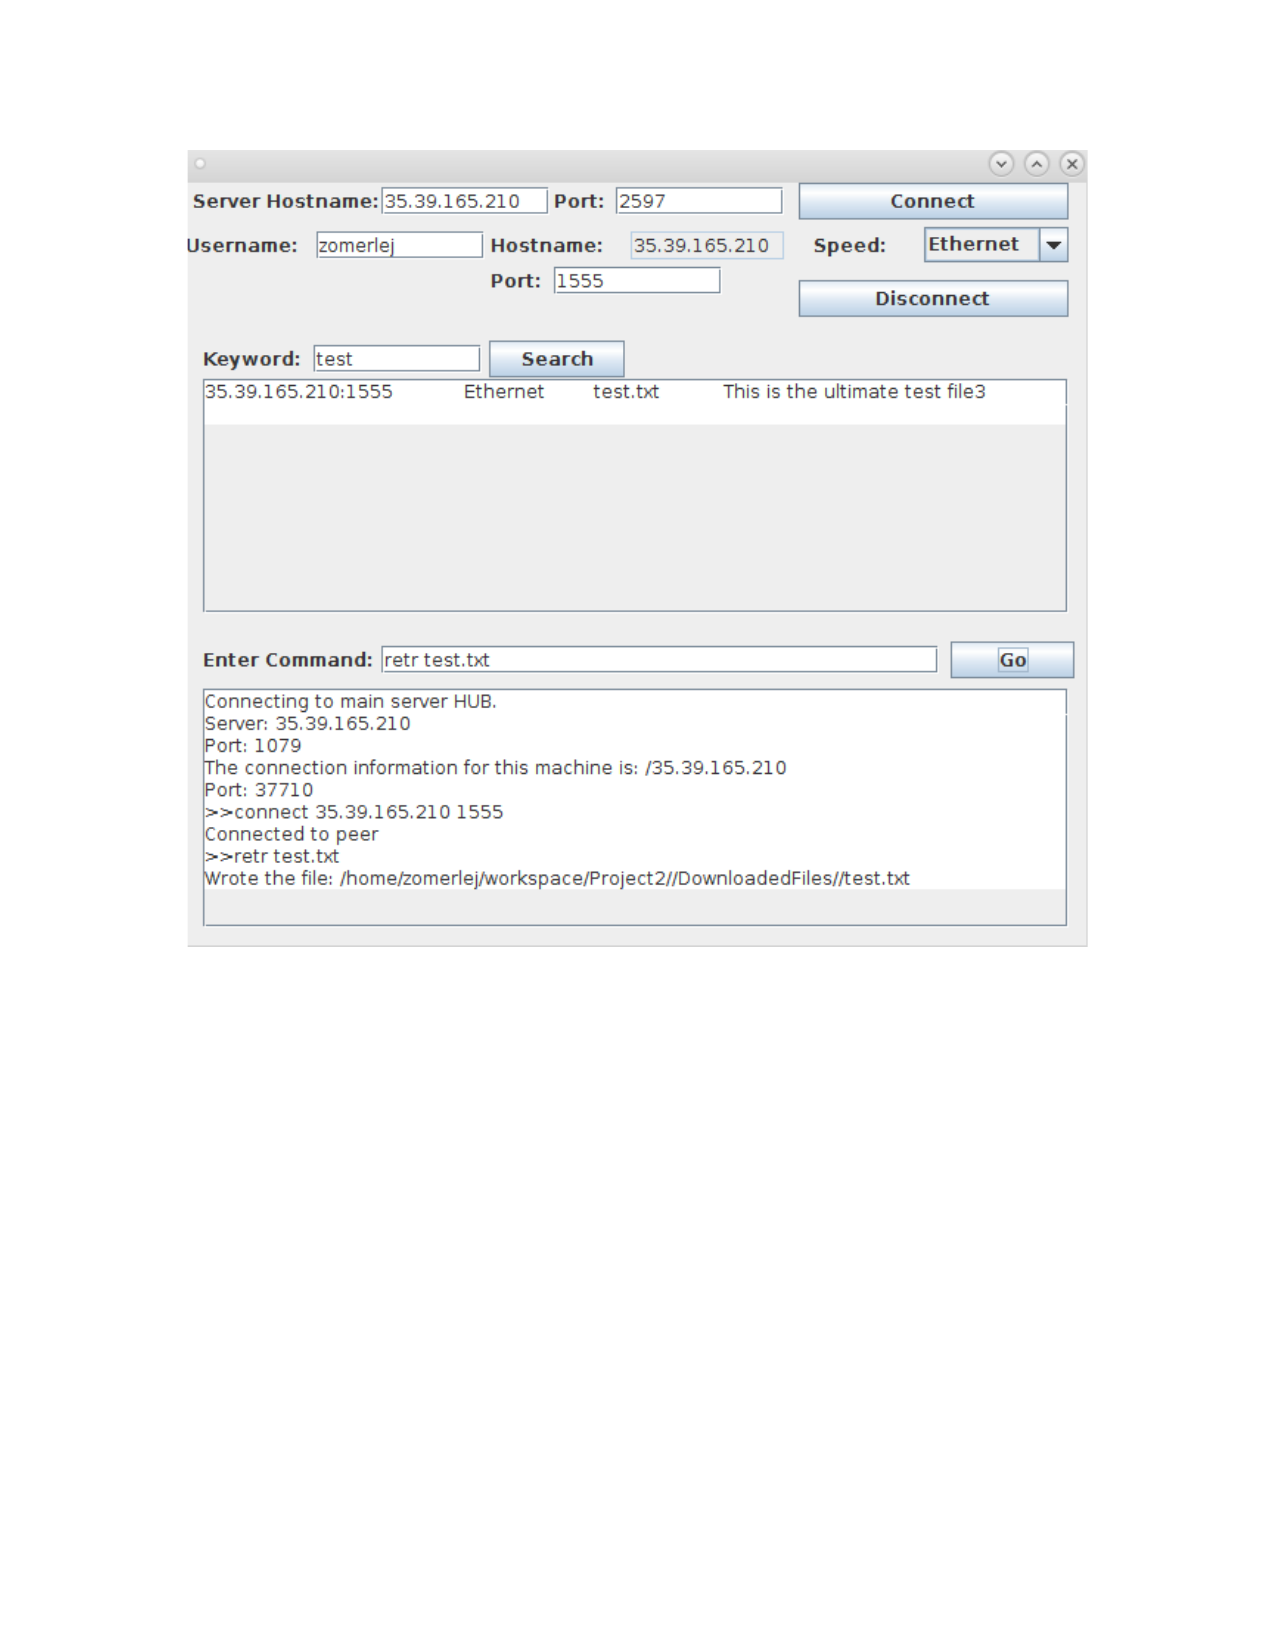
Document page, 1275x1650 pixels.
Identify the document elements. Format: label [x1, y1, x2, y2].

picture [187, 150, 1088, 947]
